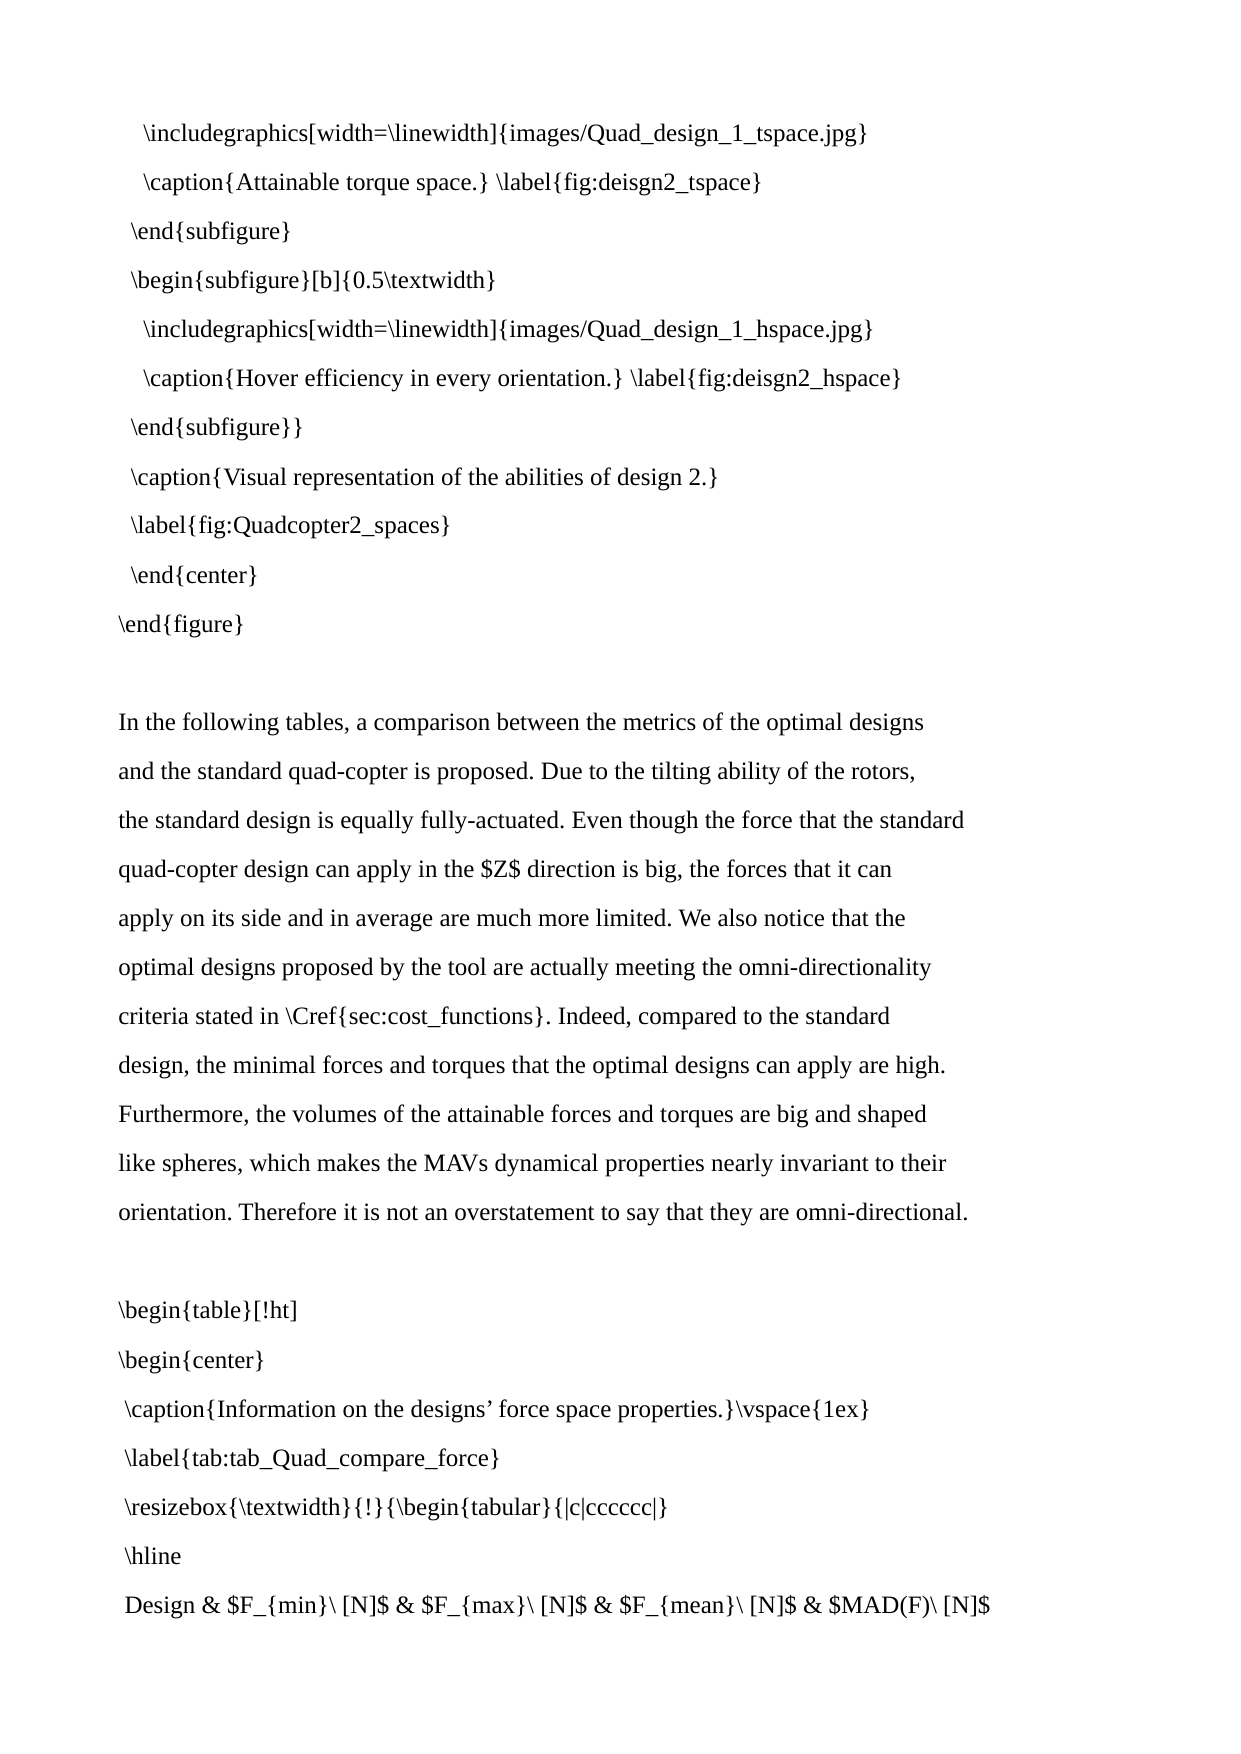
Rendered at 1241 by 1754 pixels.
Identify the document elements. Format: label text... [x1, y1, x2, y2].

text like spheres, which makes the MAVs dynamical properties nearly invariant to their [118, 1148, 1122, 1177]
text the standard design is equally fully-actuated. Even though the force that the standard [118, 805, 1122, 834]
text \caption{Hover efficiency in every orientation.} \label{fig:deisgn2_hspace} [118, 363, 1122, 392]
text \label{fig:Quadcopter2_spaces} [118, 511, 1122, 539]
text Design & $F_{min}\ [N]$ & $F_{max}\ [N]$ & $F_{mean}\ [N]$ & $MAD(F)\ [N]$ [118, 1590, 1122, 1619]
text \label{tab:tab_Quad_compare_force} [118, 1443, 1122, 1472]
text apply on its side and in average are much more limited. We also notice that the [118, 903, 1122, 932]
text design, the minimal forces and torques that the optimal designs can apply are high. [118, 1050, 1122, 1079]
text \begin{table}[!ht] [118, 1296, 1122, 1324]
text \includegraphics[width=\linewidth]{images/Quad_design_1_hspace.jpg} [118, 314, 1122, 343]
text criteria stated in \Cref{sec:cost_functions}. Indeed, compared to the standard [118, 1001, 1122, 1030]
text and the standard quad-copter is proposed. Due to the tilting ability of the rotors, [118, 756, 1122, 785]
text \end{figure} [118, 609, 1122, 637]
text optimal designs proposed by the tool are actually meeting the omni-directionality [118, 952, 1122, 981]
text \includegraphics[width=\linewidth]{images/Quad_design_1_tspace.jpg} [118, 118, 1122, 147]
text \hline [118, 1541, 1122, 1570]
text quad-copter design can apply in the $Z$ direction is big, the forces that it can [118, 854, 1122, 883]
text \caption{Attainable torque space.} \label{fig:deisgn2_tspace} [118, 167, 1122, 196]
text \caption{Information on the designs’ force space properties.}\vspace{1ex} [118, 1394, 1122, 1422]
text Furthermore, the volumes of the attainable forces and torques are big and shaped [118, 1099, 1122, 1128]
text \begin{subfigure}[b]{0.5\textwidth} [118, 265, 1122, 294]
text \end{center} [118, 560, 1122, 588]
text \end{subfigure} [118, 216, 1122, 245]
text In the following tables, a comparison between the metrics of the optimal designs [118, 707, 1122, 736]
text \begin{center} [118, 1345, 1122, 1373]
text \end{subfigure}} [118, 412, 1122, 441]
text orientation. Therefore it is not an overstatement to say that they are omni-directional. [118, 1197, 1122, 1226]
text \resizebox{\textwidth}{!}{\begin{tabular}{|c|cccccc|} [118, 1492, 1122, 1521]
text \caption{Visual representation of the abilities of design 2.} [118, 462, 1122, 490]
